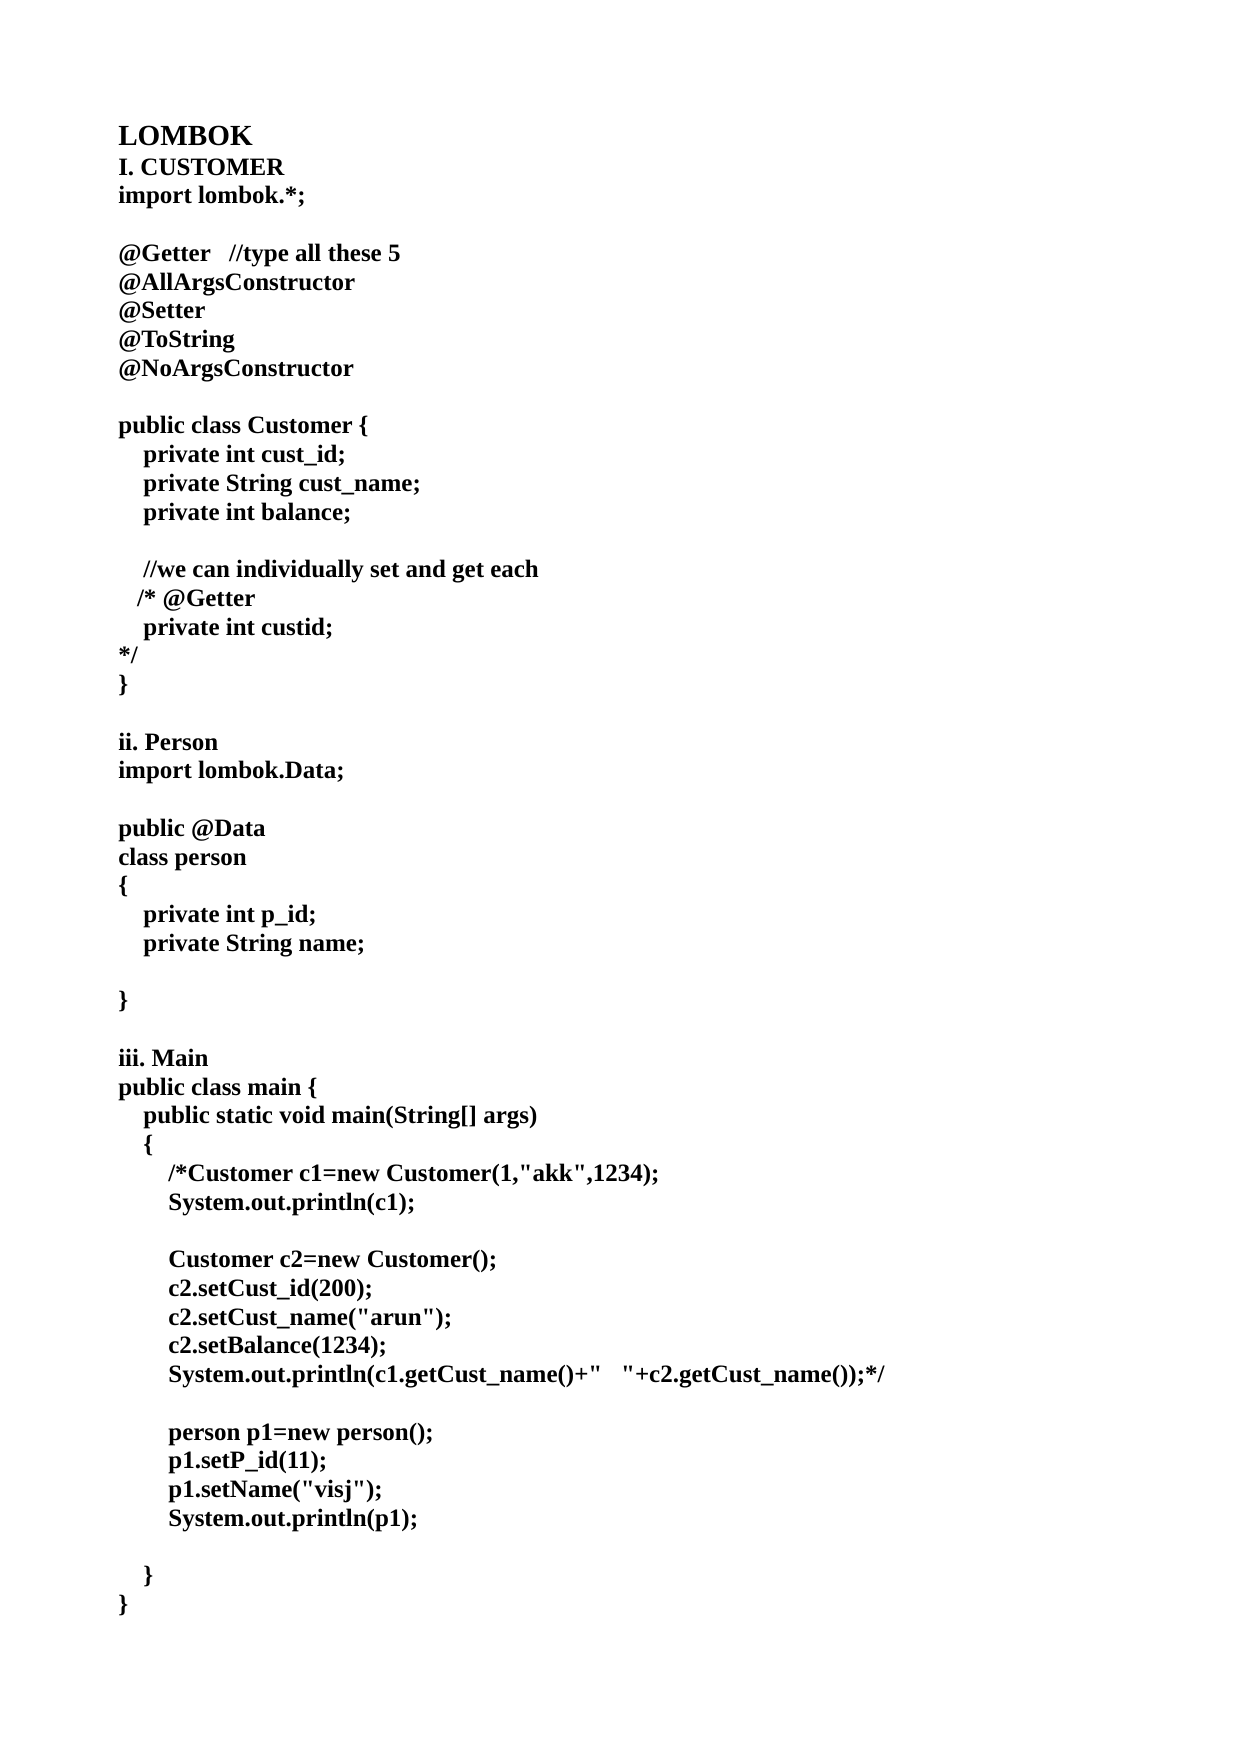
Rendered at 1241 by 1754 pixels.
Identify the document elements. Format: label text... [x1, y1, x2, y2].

text ii. Person [118, 727, 1122, 755]
text System.out.println(p1); [118, 1503, 1122, 1532]
text import lombok.*; [118, 180, 1122, 209]
text private int p_id; [118, 899, 1122, 928]
text } [118, 985, 1122, 1014]
text c2.setCust_id(200); [118, 1273, 1122, 1302]
text { [118, 870, 1122, 899]
text /* @Getter [118, 583, 1122, 612]
text @Setter [118, 295, 1122, 324]
text public class main { [118, 1072, 1122, 1100]
text { [118, 1129, 1122, 1158]
text public @Data [118, 813, 1122, 842]
text /*Customer c1=new Customer(1,"akk",1234); [118, 1158, 1122, 1187]
text person p1=new person(); [118, 1417, 1122, 1445]
text public class Customer { [118, 410, 1122, 439]
text } [118, 1560, 1122, 1589]
text I. CUSTOMER [118, 152, 1122, 180]
text p1.setP_id(11); [118, 1445, 1122, 1474]
text LOMBOK [118, 118, 1122, 152]
text p1.setName("visj"); [118, 1474, 1122, 1503]
text class person [118, 842, 1122, 870]
text } [118, 669, 1122, 698]
text @AllArgsConstructor [118, 267, 1122, 295]
text @NoArgsConstructor [118, 353, 1122, 382]
text //we can individually set and get each [118, 554, 1122, 583]
text } [118, 1589, 1122, 1618]
text c2.setBalance(1234); [118, 1330, 1122, 1359]
text private String name; [118, 928, 1122, 957]
text @Getter //type all these 5 [118, 238, 1122, 267]
text System.out.println(c1); [118, 1187, 1122, 1215]
text private int balance; [118, 497, 1122, 525]
text import lombok.Data; [118, 755, 1122, 784]
text @ToString [118, 324, 1122, 353]
text private String cust_name; [118, 468, 1122, 497]
text */ [118, 640, 1122, 669]
text c2.setCust_name("arun"); [118, 1302, 1122, 1330]
text private int cust_id; [118, 439, 1122, 468]
text public static void main(String[] args) [118, 1100, 1122, 1129]
text private int custid; [118, 612, 1122, 640]
text Customer c2=new Customer(); [118, 1244, 1122, 1273]
text System.out.println(c1.getCust_name()+" "+c2.getCust_name());*/ [118, 1359, 1122, 1388]
text iii. Main [118, 1043, 1122, 1072]
